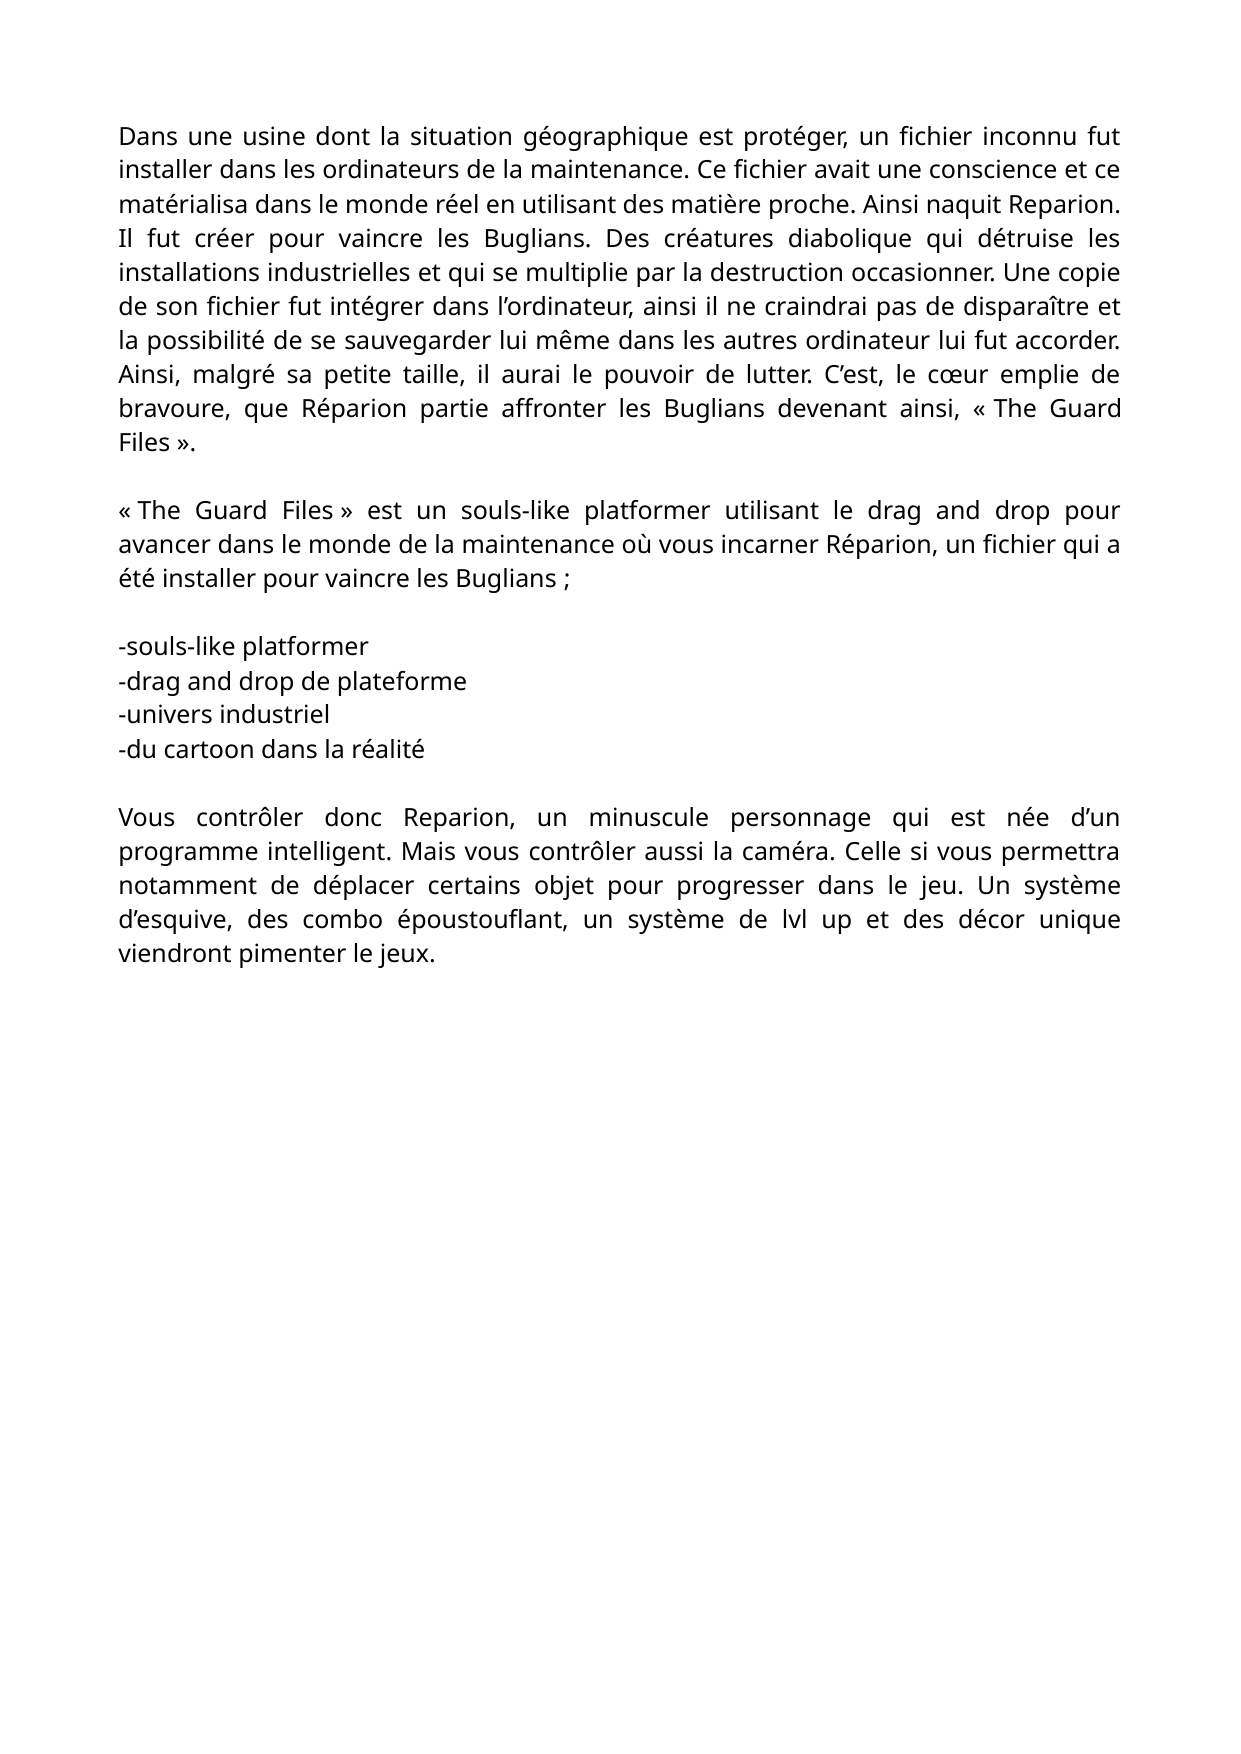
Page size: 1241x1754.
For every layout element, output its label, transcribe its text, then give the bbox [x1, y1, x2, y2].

text Vous contrôler donc Reparion, un minuscule personnage qui est née d’un programme intelligent. Mais vous contrôler aussi la caméra. Celle si vous permettra notamment de déplacer certains objet pour progresser dans le jeu. Un système d’esquive, des combo époustouflant, un système de lvl up et des décor unique viendront pimenter le jeux. [118, 799, 1122, 970]
text -univers industriel [118, 697, 1122, 731]
text « The Guard Files » est un souls-like platformer utilisant le drag and drop pour avancer dans le monde de la maintenance où vous incarner Réparion, un fichier qui a été installer pour vaincre les Buglians ; [118, 493, 1122, 595]
text -souls-like platformer [118, 629, 1122, 663]
text -drag and drop de plateforme [118, 663, 1122, 697]
text -du cartoon dans la réalité [118, 731, 1122, 765]
text Dans une usine dont la situation géographique est protéger, un fichier inconnu fut installer dans les ordinateurs de la maintenance. Ce fichier avait une conscience et ce matérialisa dans le monde réel en utilisant des matière proche. Ainsi naquit Reparion. Il fut créer pour vaincre les Buglians. Des créatures diabolique qui détruise les installations industrielles et qui se multiplie par la destruction occasionner. Une copie de son fichier fut intégrer dans l’ordinateur, ainsi il ne craindrai pas de disparaître et la possibilité de se sauvegarder lui même dans les autres ordinateur lui fut accorder. Ainsi, malgré sa petite taille, il aurai le pouvoir de lutter. C’est, le cœur emplie de bravoure, que Réparion partie affronter les Buglians devenant ainsi, « The Guard Files ». [118, 118, 1122, 459]
